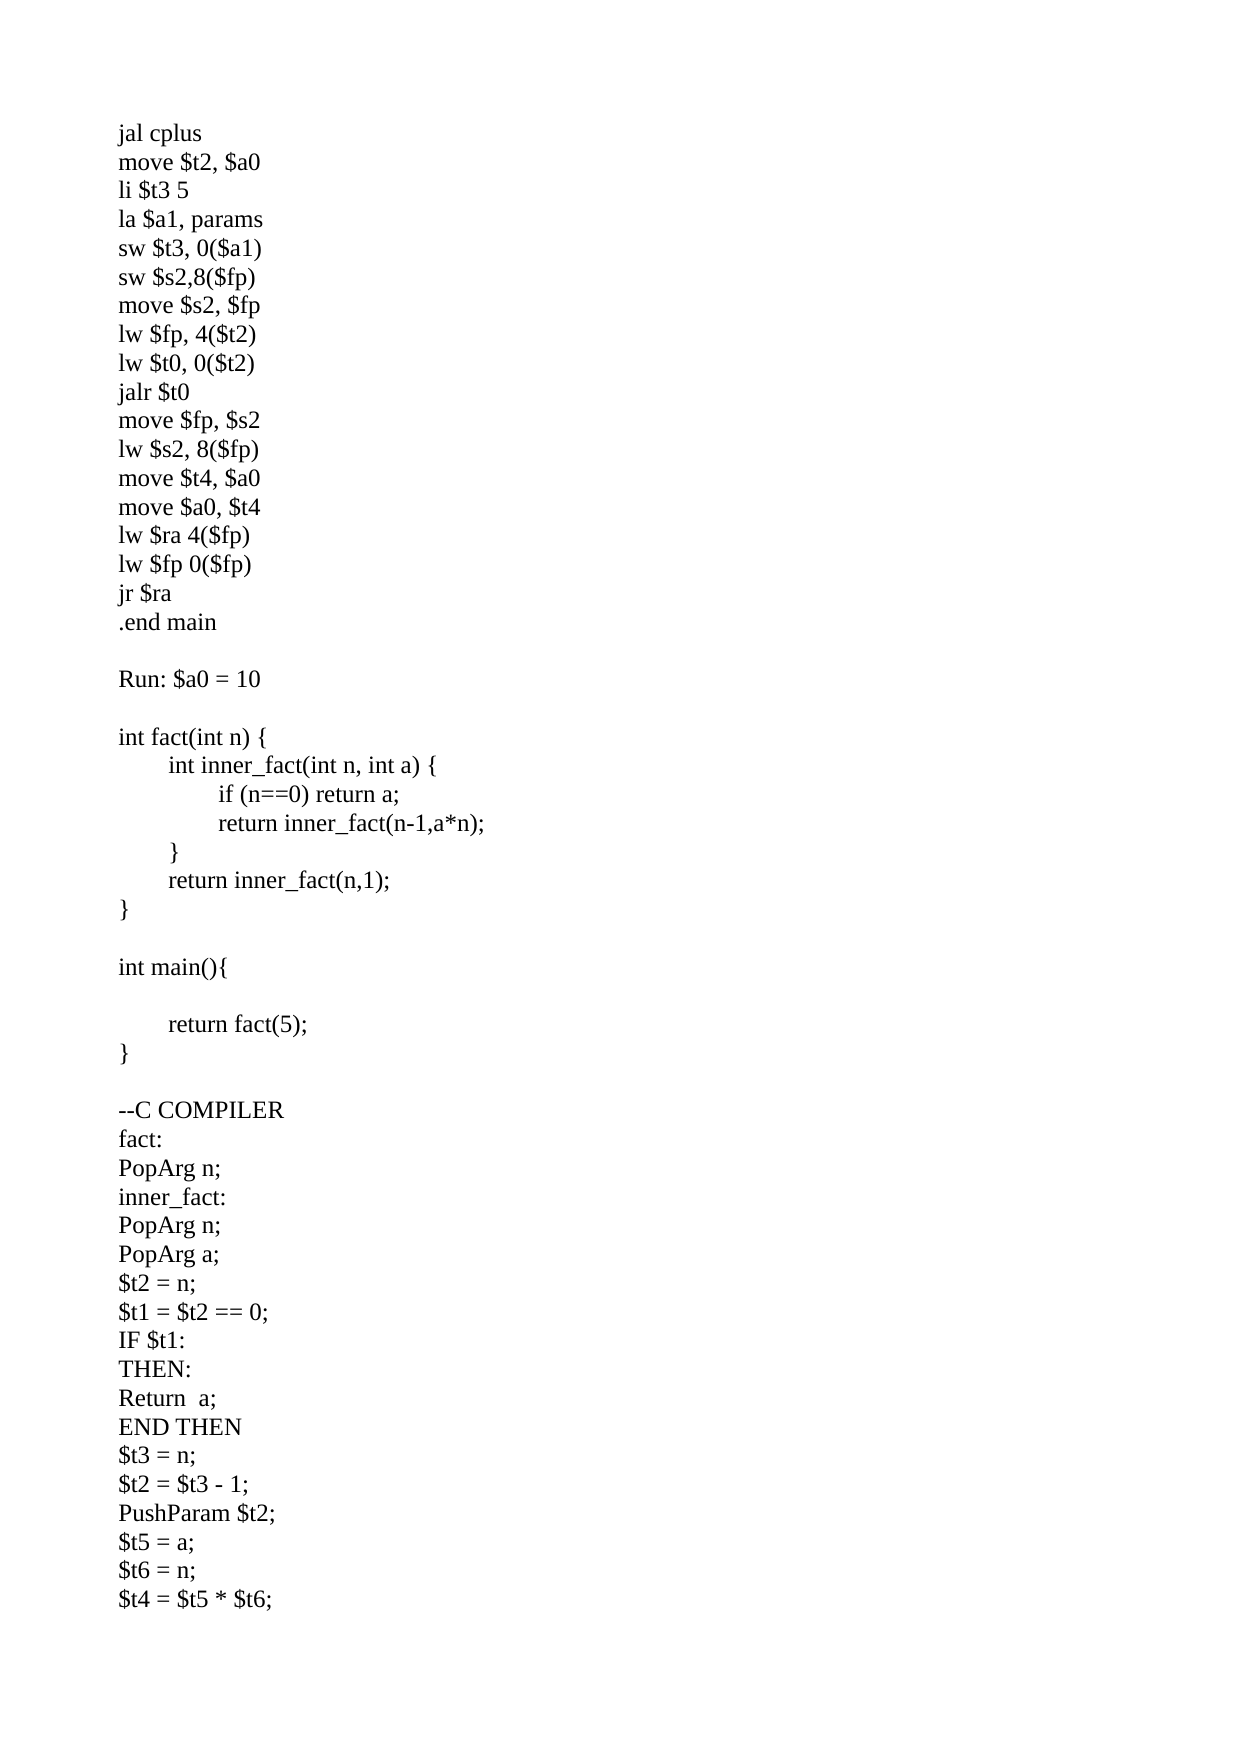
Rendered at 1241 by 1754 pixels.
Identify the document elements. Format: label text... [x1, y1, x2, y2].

text move $s2, $fp [118, 291, 1122, 319]
text inner_fact: [118, 1182, 1122, 1211]
text move $t2, $a0 [118, 147, 1122, 176]
text int main(){ [118, 952, 1122, 981]
text PopArg n; [118, 1211, 1122, 1239]
text PopArg n; [118, 1153, 1122, 1182]
text } [118, 837, 1122, 866]
text lw $fp, 4($t2) [118, 319, 1122, 348]
text jr $ra [118, 578, 1122, 607]
text sw $t3, 0($a1) [118, 233, 1122, 262]
text jal cplus [118, 118, 1122, 147]
text } [118, 894, 1122, 923]
text IF $t1: [118, 1326, 1122, 1354]
text return fact(5); [118, 1009, 1122, 1038]
text move $fp, $s2 [118, 406, 1122, 434]
text .end main [118, 607, 1122, 636]
text sw $s2,8($fp) [118, 262, 1122, 291]
text move $t4, $a0 [118, 463, 1122, 492]
text END THEN [118, 1412, 1122, 1441]
text $t5 = a; [118, 1527, 1122, 1556]
text li $t3 5 [118, 176, 1122, 204]
text lw $ra 4($fp) [118, 521, 1122, 549]
text int fact(int n) { [118, 722, 1122, 751]
text move $a0, $t4 [118, 492, 1122, 521]
text jalr $t0 [118, 377, 1122, 406]
text $t4 = $t5 * $t6; [118, 1584, 1122, 1613]
text int inner_fact(int n, int a) { [118, 751, 1122, 779]
text lw $fp 0($fp) [118, 549, 1122, 578]
text Run: $a0 = 10 [118, 664, 1122, 693]
text Return a; [118, 1383, 1122, 1412]
text if (n==0) return a; [118, 779, 1122, 808]
text $t2 = $t3 - 1; [118, 1469, 1122, 1498]
text $t1 = $t2 == 0; [118, 1297, 1122, 1326]
text return inner_fact(n,1); [118, 866, 1122, 894]
text PushParam $t2; [118, 1498, 1122, 1527]
text lw $t0, 0($t2) [118, 348, 1122, 377]
text $t3 = n; [118, 1441, 1122, 1469]
text PopArg a; [118, 1239, 1122, 1268]
text --C COMPILER [118, 1096, 1122, 1124]
text fact: [118, 1124, 1122, 1153]
text $t6 = n; [118, 1556, 1122, 1584]
text } [118, 1038, 1122, 1067]
text la $a1, params [118, 204, 1122, 233]
text $t2 = n; [118, 1268, 1122, 1297]
text return inner_fact(n-1,a*n); [118, 808, 1122, 837]
text lw $s2, 8($fp) [118, 434, 1122, 463]
text THEN: [118, 1354, 1122, 1383]
